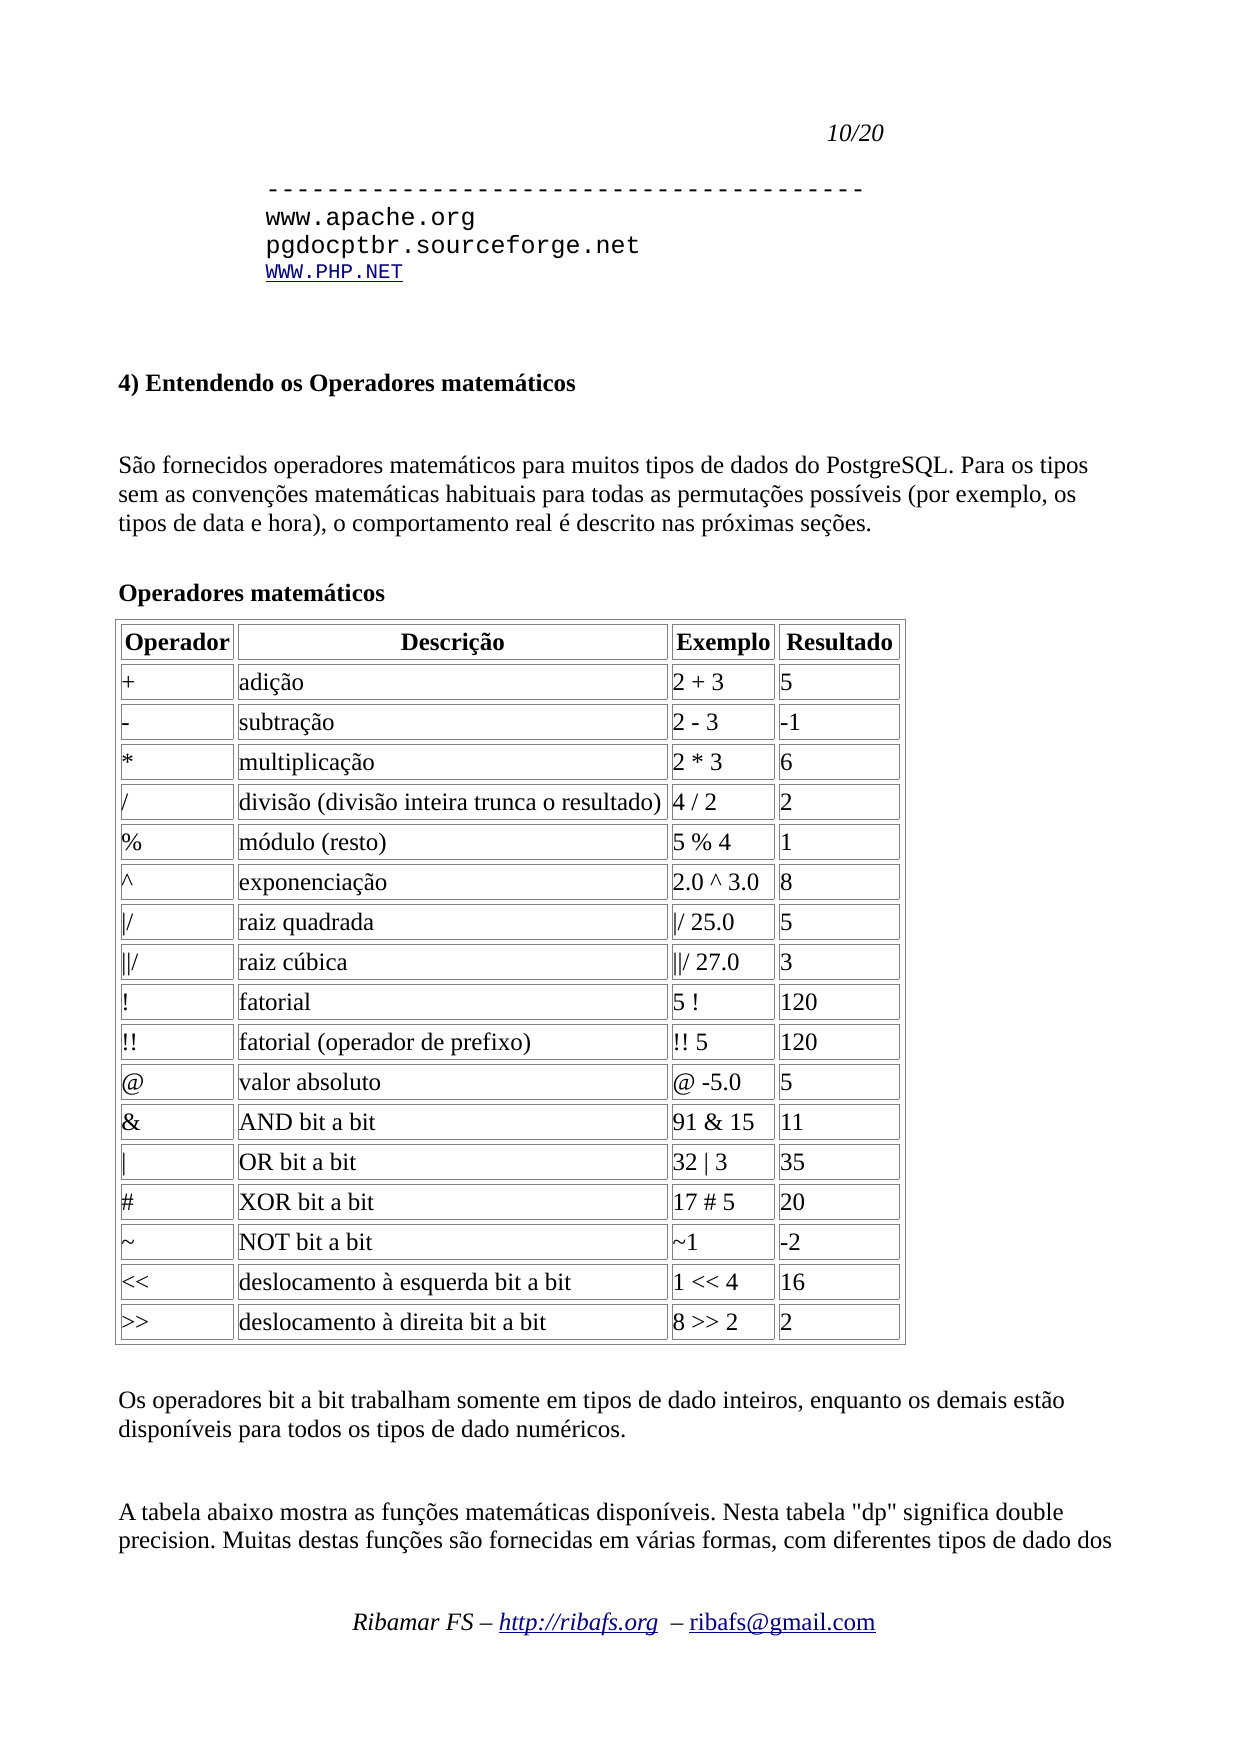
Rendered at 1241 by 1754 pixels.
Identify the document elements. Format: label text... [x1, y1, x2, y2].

table_cell |/ [118, 899, 236, 939]
table_cell subtração [236, 699, 669, 739]
table_cell << [118, 1259, 236, 1299]
table_cell 35 [777, 1139, 902, 1179]
table_cell >> [118, 1299, 236, 1339]
table_cell -2 [777, 1219, 902, 1259]
table_cell AND bit a bit [236, 1099, 669, 1139]
table_header Exemplo [670, 620, 777, 659]
table_cell 5 % 4 [670, 819, 777, 859]
table_cell -1 [777, 699, 902, 739]
table_cell ! [118, 979, 236, 1019]
table_cell 5 [777, 899, 902, 939]
table_cell 120 [777, 1019, 902, 1059]
table_cell NOT bit a bit [236, 1219, 669, 1259]
text A tabela abaixo mostra as funções matemáticas disponíveis. Nesta tabela "dp" significa double precision. Muitas destas funções são fornecidas em várias formas, com diferentes tipos de dado dos [118, 1497, 1122, 1554]
table_cell exponenciação [236, 859, 669, 899]
table_cell ||/ 27.0 [670, 939, 777, 979]
table_cell / [118, 779, 236, 819]
text Os operadores bit a bit trabalham somente em tipos de dado inteiros, enquanto os demais estão disponíveis para todos os tipos de dado numéricos. [118, 1386, 1122, 1443]
table_header Operador [118, 620, 236, 659]
table_cell 11 [777, 1099, 902, 1139]
table_cell 5 [777, 1059, 902, 1099]
table_cell 32 | 3 [670, 1139, 777, 1179]
table_header Descrição [236, 620, 669, 659]
table_cell deslocamento à direita bit a bit [236, 1299, 669, 1339]
table_cell XOR bit a bit [236, 1179, 669, 1219]
table_cell @ -5.0 [670, 1059, 777, 1099]
text Operadores matemáticos [118, 578, 1122, 606]
table_cell 16 [777, 1259, 902, 1299]
table_cell - [118, 699, 236, 739]
table_cell 1 << 4 [670, 1259, 777, 1299]
table_cell 2 [777, 779, 902, 819]
table_cell % [118, 819, 236, 859]
table_cell OR bit a bit [236, 1139, 669, 1179]
table_cell multiplicação [236, 739, 669, 779]
text 4) Entendendo os Operadores matemáticos [118, 368, 1122, 396]
table_cell fatorial (operador de prefixo) [236, 1019, 669, 1059]
list pgdocptbr.sourceforge.net [236, 233, 1122, 261]
table_cell @ [118, 1059, 236, 1099]
table_cell 2 - 3 [670, 699, 777, 739]
table_cell fatorial [236, 979, 669, 1019]
table_cell ||/ [118, 939, 236, 979]
table_cell 6 [777, 739, 902, 779]
table_cell 20 [777, 1179, 902, 1219]
table_cell | [118, 1139, 236, 1179]
table_cell raiz quadrada [236, 899, 669, 939]
table_cell 2.0 ^ 3.0 [670, 859, 777, 899]
table_cell 2 * 3 [670, 739, 777, 779]
table_cell 5 [777, 659, 902, 699]
list www.apache.org [236, 205, 1122, 233]
table_cell !! 5 [670, 1019, 777, 1059]
table_cell 8 [777, 859, 902, 899]
table_cell |/ 25.0 [670, 899, 777, 939]
table_cell 91 & 15 [670, 1099, 777, 1139]
table_cell 120 [777, 979, 902, 1019]
table_cell + [118, 659, 236, 699]
table_cell 5 ! [670, 979, 777, 1019]
table_cell 8 >> 2 [670, 1299, 777, 1339]
table_cell & [118, 1099, 236, 1139]
table_header Resultado [777, 620, 902, 659]
list ---------------------------------------- [236, 176, 1122, 205]
table_cell adição [236, 659, 669, 699]
table_cell !! [118, 1019, 236, 1059]
table_cell raiz cúbica [236, 939, 669, 979]
table_cell 2 [777, 1299, 902, 1339]
table_cell 3 [777, 939, 902, 979]
table_cell deslocamento à esquerda bit a bit [236, 1259, 669, 1299]
text São fornecidos operadores matemáticos para muitos tipos de dados do PostgreSQL. Para os tipos sem as convenções matemáticas habituais para todas as permutações possíveis (por exemplo, os tipos de data e hora), o comportamento real é descrito nas próximas seções. [118, 450, 1122, 536]
table_cell 4 / 2 [670, 779, 777, 819]
table_cell 1 [777, 819, 902, 859]
table_cell ~1 [670, 1219, 777, 1259]
table_cell ^ [118, 859, 236, 899]
table_cell * [118, 739, 236, 779]
table_cell 17 # 5 [670, 1179, 777, 1219]
table_cell 2 + 3 [670, 659, 777, 699]
table_cell divisão (divisão inteira trunca o resultado) [236, 779, 669, 819]
list WWW.PHP.NET [236, 261, 1122, 285]
table_cell módulo (resto) [236, 819, 669, 859]
table_cell - [122, 705, 233, 739]
table_cell ~ [118, 1219, 236, 1259]
table_cell valor absoluto [236, 1059, 669, 1099]
table_cell # [118, 1179, 236, 1219]
